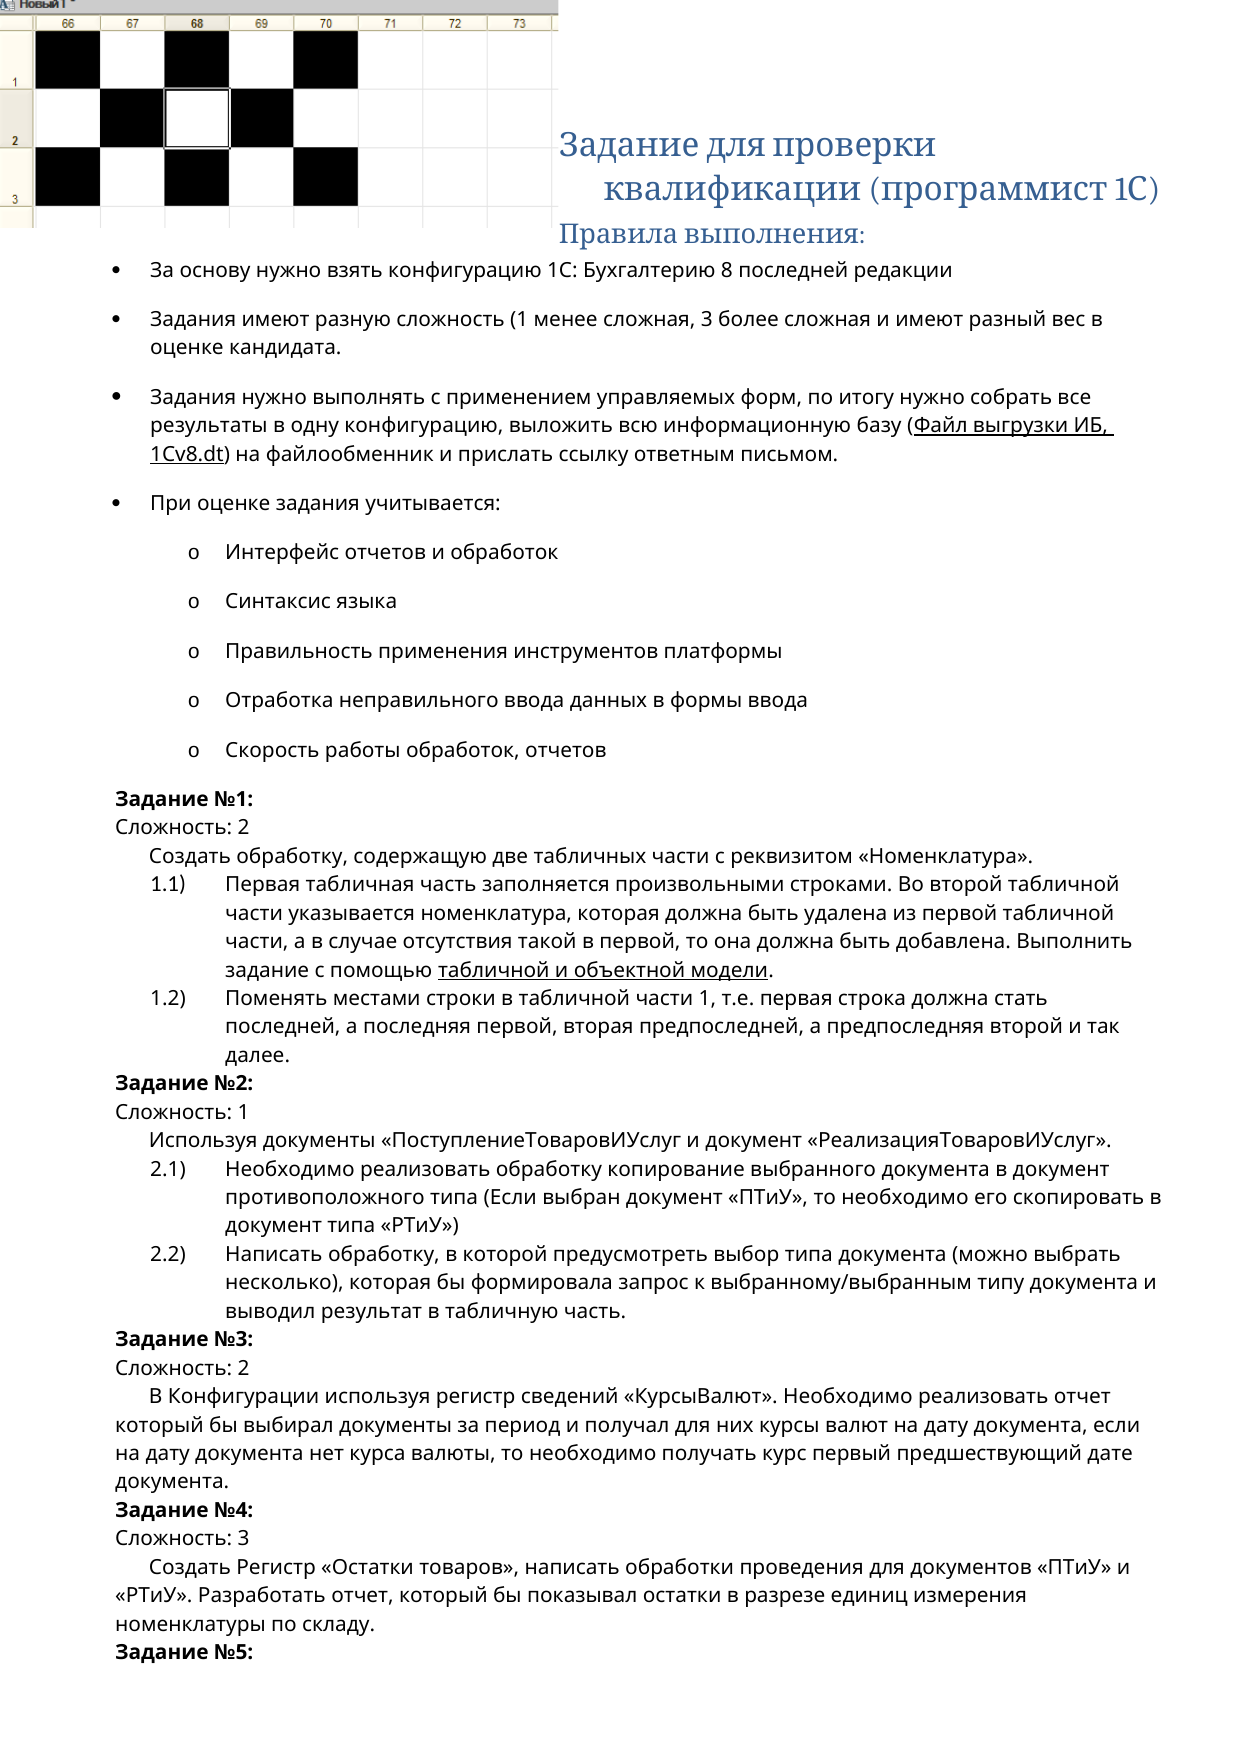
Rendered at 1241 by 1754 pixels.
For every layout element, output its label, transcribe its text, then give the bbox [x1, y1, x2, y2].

list Необходимо реализовать обработку копирование выбранного документа в документ противоположного типа (Если выбран документ «ПТиУ», то необходимо его скопировать в документ типа «РТиУ») [150, 1154, 1165, 1239]
list Задание №1: [115, 784, 1165, 812]
list Написать обработку, в которой предусмотреть выбор типа документа (можно выбрать несколько), которая бы формировала запрос к выбранному/выбранным типу документа и выводил результат в табличную часть. [150, 1239, 1165, 1324]
list Сложность: 2 [115, 1353, 1165, 1381]
picture [0, 0, 32, 169]
list Создать обработку, содержащую две табличных части с реквизитом «Номенклатура». [115, 841, 1165, 869]
list Задание №2: [115, 1068, 1165, 1097]
list Используя документы «ПоступлениеТоваровИУслуг и документ «РеализацияТоваровИУслуг». [115, 1125, 1165, 1154]
list Интерфейс отчетов и обработок [187, 537, 1165, 566]
list В Конфигурации используя регистр сведений «КурсыВалют». Необходимо реализовать отчет который бы выбирал документы за период и получал для них курсы валют на дату документа, если на дату документа нет курса валюты, то необходимо получать курс первый предшествующий дате документа. [115, 1381, 1165, 1495]
subtitle Задание для проверки квалификации (программист 1С) [75, 127, 1165, 209]
list Первая табличная часть заполняется произвольными строками. Во второй табличной части указывается номенклатура, которая должна быть удалена из первой табличной части, а в случае отсутствия такой в первой, то она должна быть добавлена. Выполнить задание с помощью табличной и объектной модели. [150, 869, 1165, 983]
subtitle Правила выполнения: [75, 219, 1165, 250]
list Создать Регистр «Остатки товаров», написать обработки проведения для документов «ПТиУ» и «РТиУ». Разработать отчет, который бы показывал остатки в разрезе единиц измерения номенклатуры по складу. [115, 1552, 1165, 1637]
list Поменять местами строки в табличной части 1, т.е. первая строка должна стать последней, а последняя первой, вторая предпоследней, а предпоследняя второй и так далее. [150, 983, 1165, 1068]
list Сложность: 1 [115, 1097, 1165, 1125]
list Задание №4: [115, 1495, 1165, 1523]
list При оценке задания учитывается: [112, 488, 1165, 516]
list Задания нужно выполнять с применением управляемых форм, по итогу нужно собрать все результаты в одну конфигурацию, выложить всю информационную базу (Файл выгрузки ИБ, 1Cv8.dt) на файлообменник и прислать ссылку ответным письмом. [112, 382, 1165, 467]
list Задание №3: [115, 1324, 1165, 1353]
list За основу нужно взять конфигурацию 1С: Бухгалтерию 8 последней редакции [112, 255, 1165, 283]
list Синтаксис языка [187, 587, 1165, 615]
list Правильность применения инструментов платформы [187, 636, 1165, 664]
list Скорость работы обработок, отчетов [187, 735, 1165, 763]
list Отработка неправильного ввода данных в формы ввода [187, 685, 1165, 714]
list Задание №5: [115, 1637, 1165, 1666]
list Задания имеют разную сложность (1 менее сложная, 3 более сложная и имеют разный вес в оценке кандидата. [112, 304, 1165, 361]
list Сложность: 3 [115, 1523, 1165, 1552]
list Сложность: 2 [115, 812, 1165, 841]
